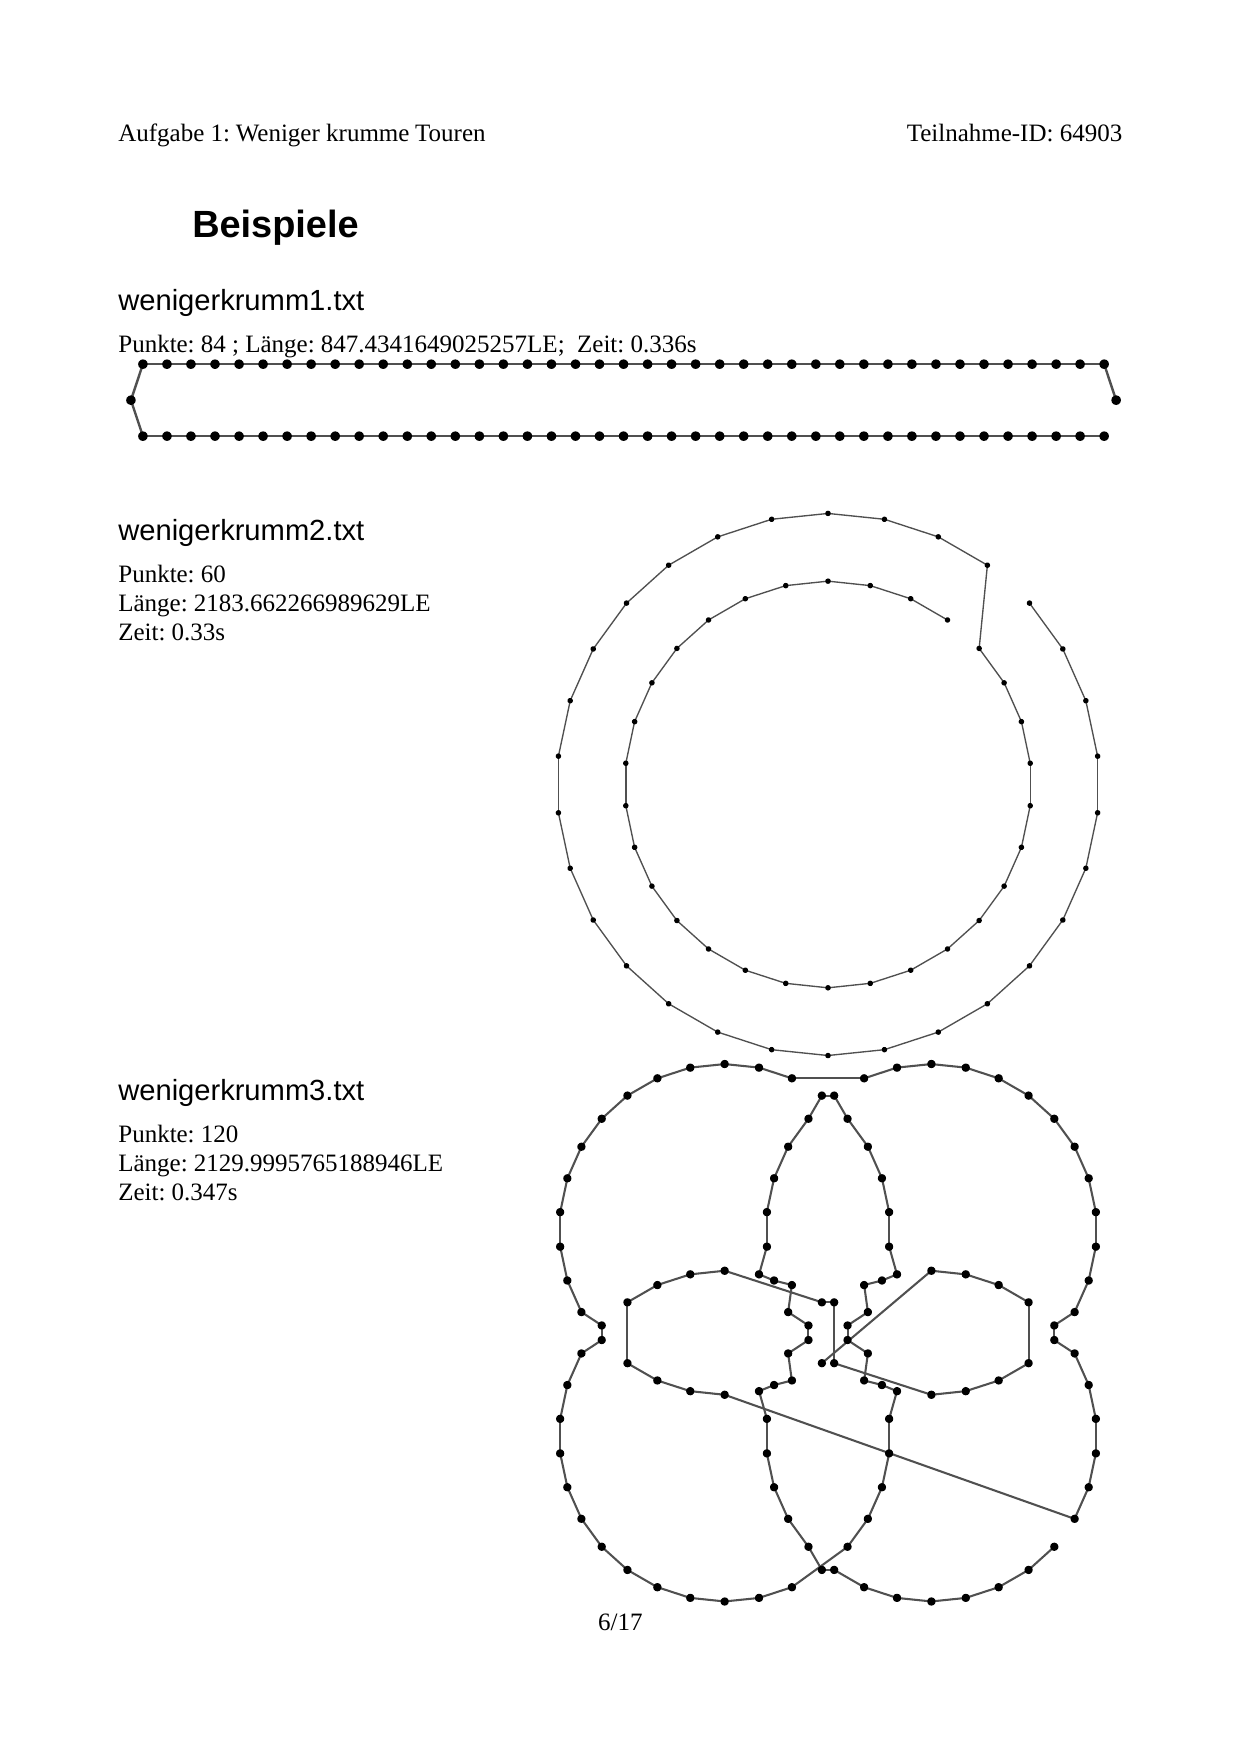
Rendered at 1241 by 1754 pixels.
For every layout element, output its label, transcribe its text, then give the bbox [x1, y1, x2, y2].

text [883, 588, 984, 617]
subtitle wenigerkrumm2.txt [118, 513, 816, 547]
text Länge: 2183.662266989629LE [118, 588, 641, 617]
text [1042, 617, 1122, 646]
text [980, 559, 1122, 588]
text [586, 1119, 804, 1148]
text Punkte: 120 [118, 1119, 598, 1148]
subtitle [989, 1073, 1122, 1107]
text [852, 1119, 1070, 1148]
text Punkte: 60 [118, 559, 676, 588]
subtitle [618, 1073, 1038, 1107]
text Punkte: 84 ; Länge: 847.4341649025257LE; Zeit: 0.336s [118, 329, 1122, 358]
text [717, 588, 939, 617]
text [619, 588, 773, 617]
text [563, 1177, 772, 1205]
text [571, 1148, 785, 1177]
text [778, 1148, 878, 1177]
text [792, 1119, 864, 1148]
text [1091, 1177, 1122, 1205]
text [646, 559, 986, 588]
text [1058, 1119, 1122, 1148]
subtitle [704, 515, 952, 547]
subtitle [841, 513, 1122, 547]
text [1078, 1148, 1122, 1177]
subtitle wenigerkrumm1.txt [118, 283, 1122, 317]
text [885, 1177, 1093, 1205]
text Zeit: 0.33s [118, 617, 614, 646]
text [981, 617, 1059, 646]
text Länge: 2129.9995765188946LE [118, 1148, 578, 1177]
text [682, 617, 981, 646]
text [597, 617, 706, 646]
text [770, 1177, 886, 1205]
text [984, 588, 1122, 617]
text Zeit: 0.347s [118, 1177, 565, 1205]
text [871, 1148, 1085, 1177]
subtitle Beispiele [118, 202, 1122, 246]
subtitle wenigerkrumm3.txt [118, 1073, 667, 1107]
